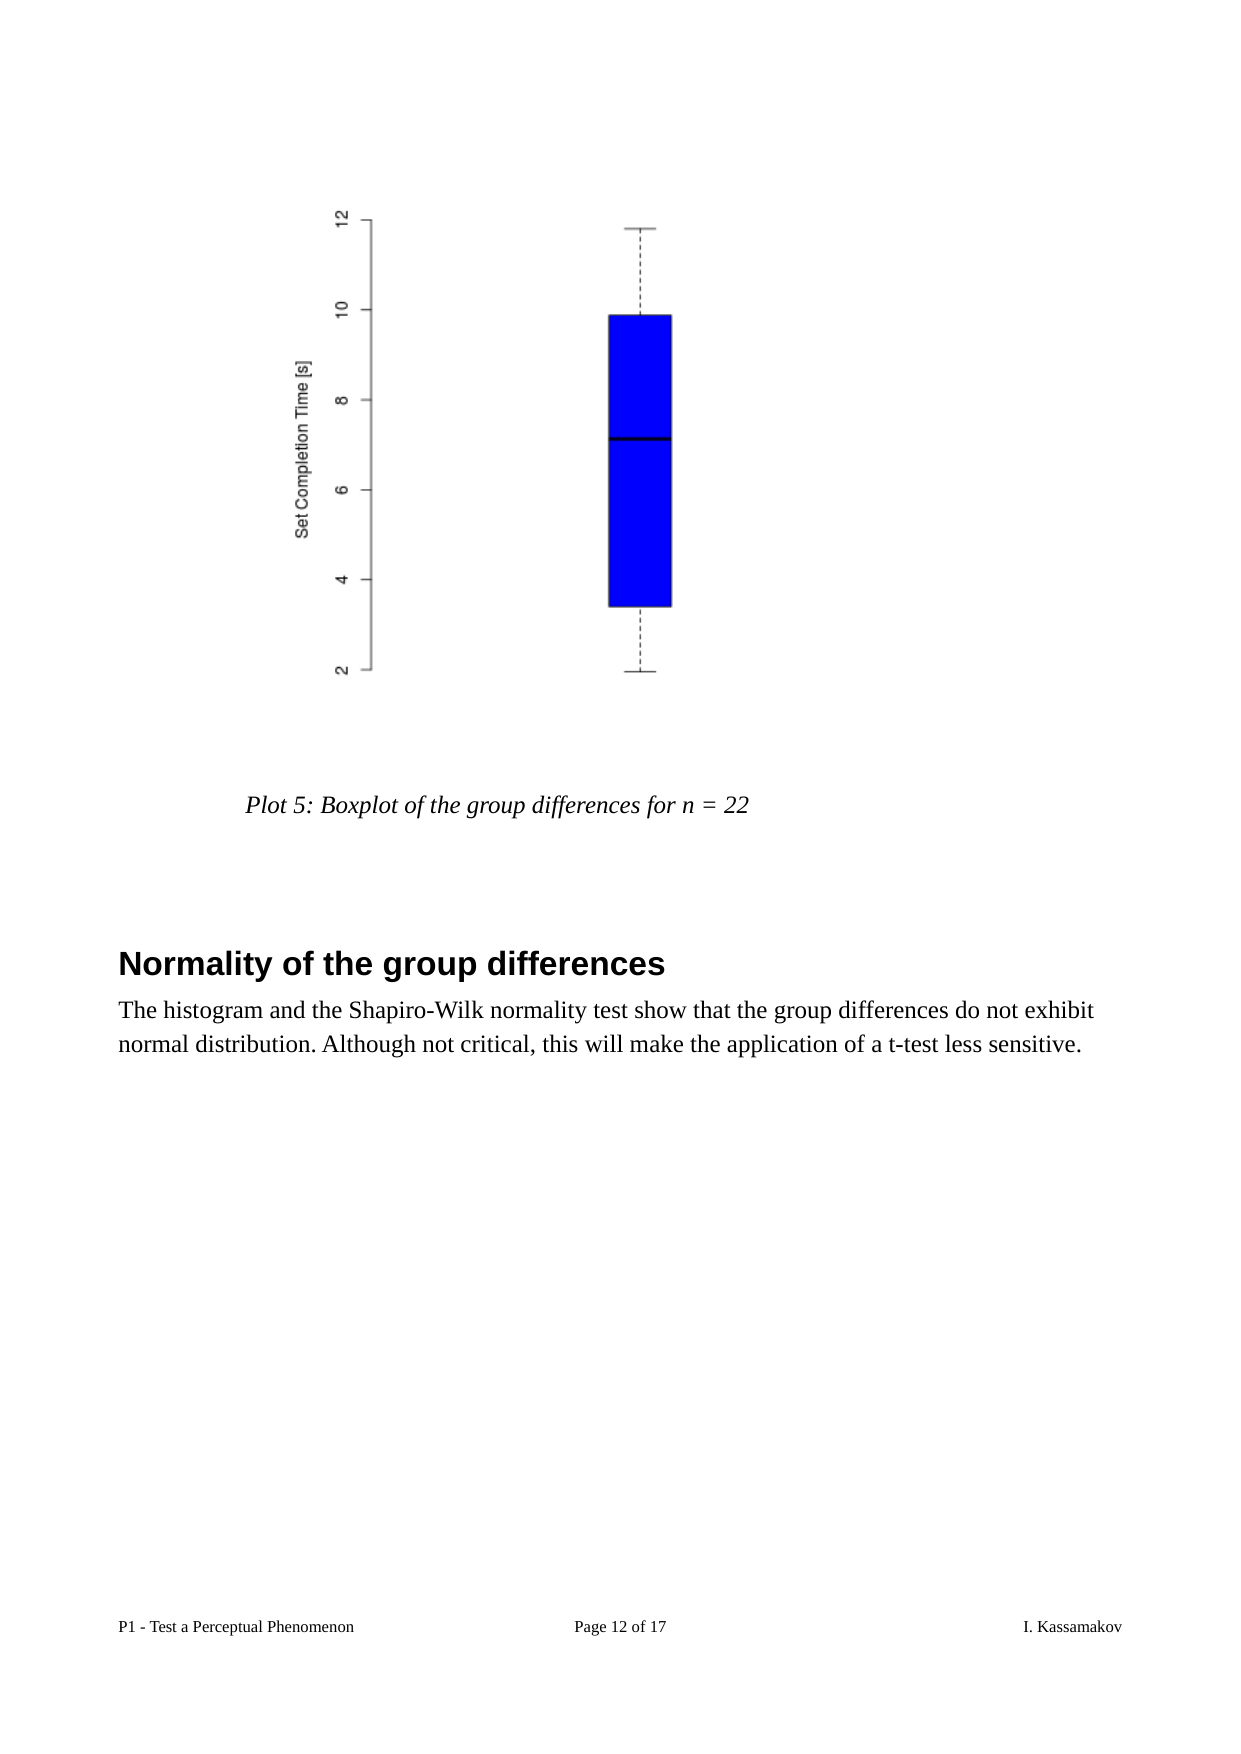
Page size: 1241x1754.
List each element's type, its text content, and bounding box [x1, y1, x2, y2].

text Plot 5: Boxplot of the group differences for n = 22 [245, 131, 995, 819]
subtitle Normality of the group differences [118, 944, 1122, 982]
picture [290, 130, 950, 791]
text The histogram and the Shapiro-Wilk normality test show that the group differences do not exhibit normal distribution. Although not critical, this will make the application of a t-test less sensitive. [118, 995, 1122, 1058]
